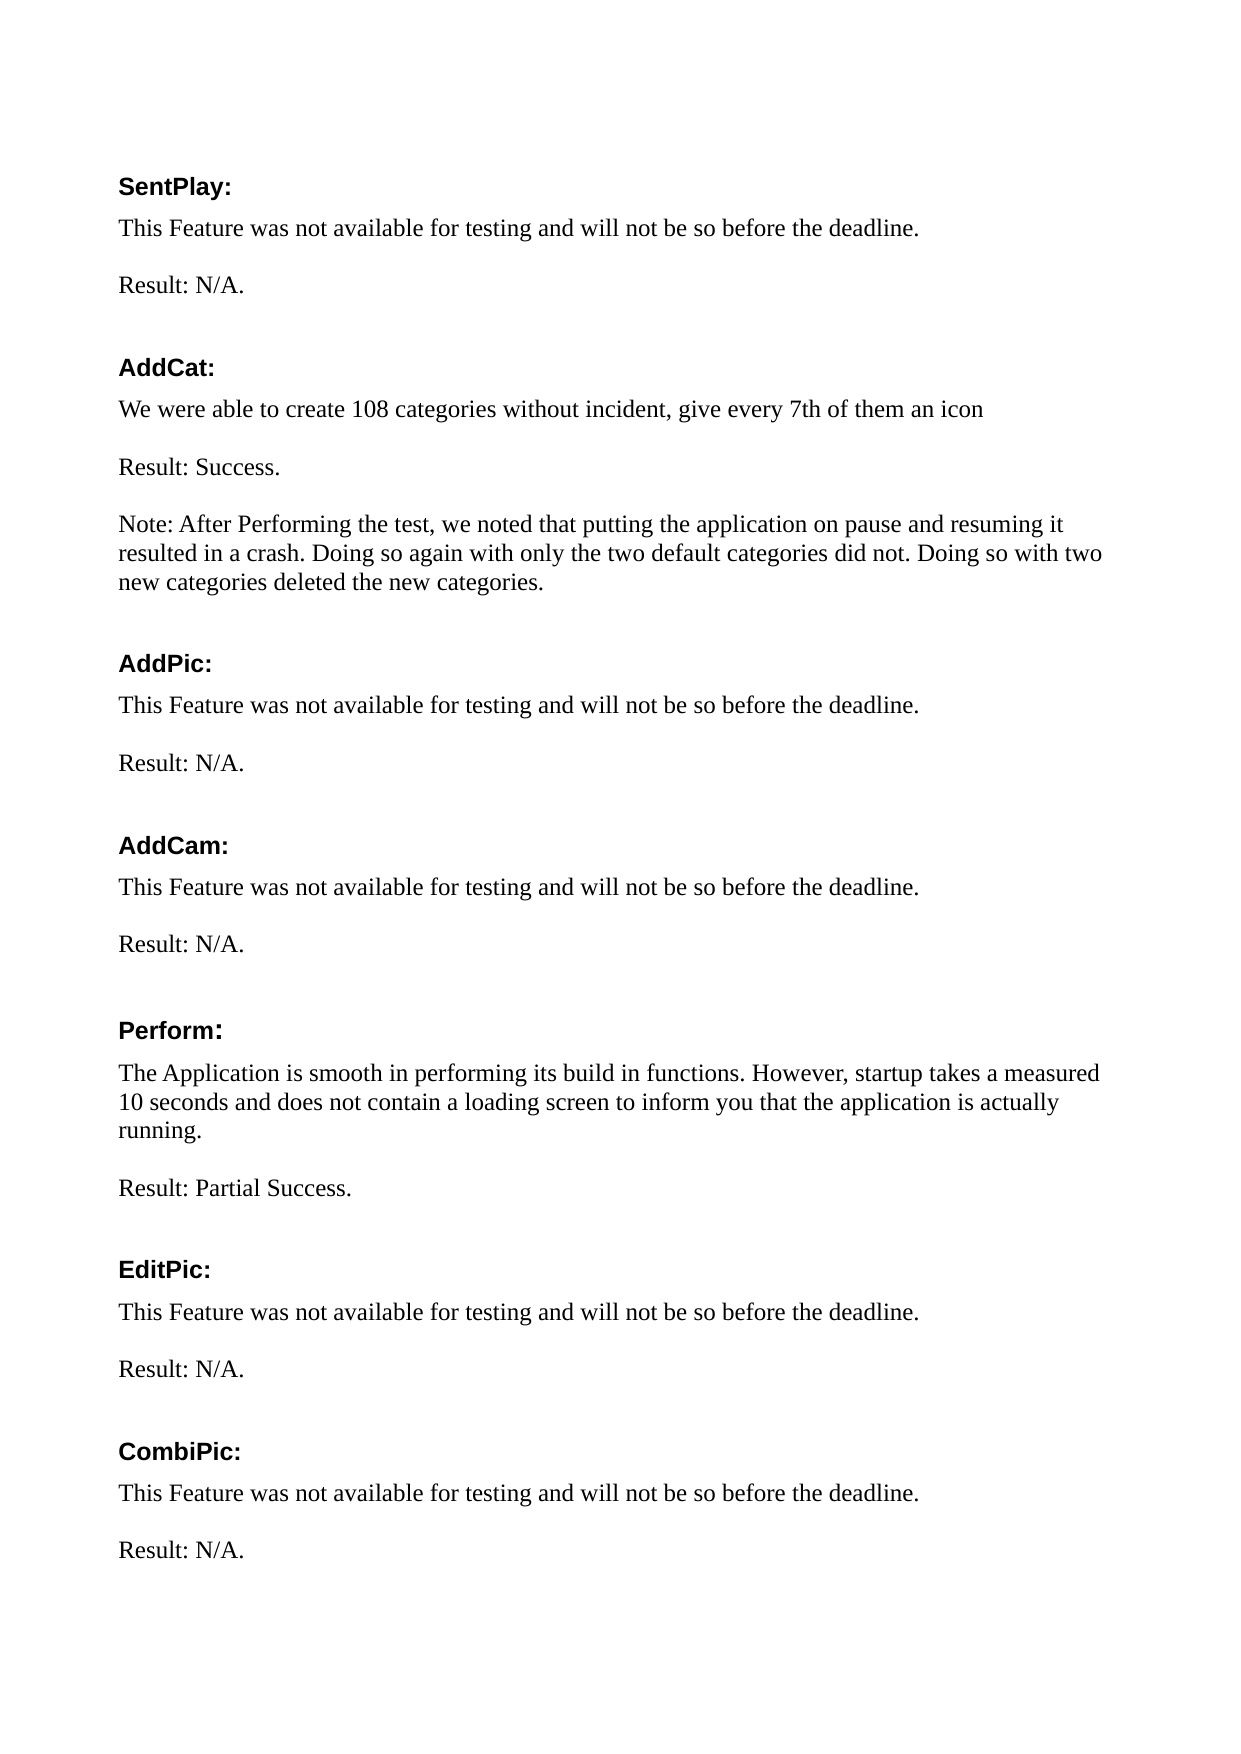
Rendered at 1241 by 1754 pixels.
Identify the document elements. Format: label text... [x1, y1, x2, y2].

text Note: After Performing the test, we noted that putting the application on pause and resuming it resulted in a crash. Doing so again with only the two default categories did not. Doing so with two new categories deleted the new categories. [118, 509, 1122, 596]
text Result: Success. [118, 452, 1122, 481]
subtitle AddPic: [118, 649, 1122, 678]
subtitle AddCat: [118, 353, 1122, 382]
subtitle EditPic: [118, 1255, 1122, 1284]
text This Feature was not available for testing and will not be so before the deadline. [118, 1478, 1122, 1507]
text We were able to create 108 categories without incident, give every 7th of them an icon [118, 394, 1122, 423]
text Result: N/A. [118, 1354, 1122, 1383]
text Result: N/A. [118, 1535, 1122, 1564]
text Result: N/A. [118, 929, 1122, 958]
text Result: Partial Success. [118, 1173, 1122, 1202]
subtitle Perform: [118, 1012, 1122, 1045]
text This Feature was not available for testing and will not be so before the deadline. [118, 691, 1122, 719]
text This Feature was not available for testing and will not be so before the deadline. [118, 213, 1122, 242]
text The Application is smooth in performing its build in functions. However, startup takes a measured 10 seconds and does not contain a loading screen to inform you that the application is actually running. [118, 1058, 1122, 1144]
text Result: N/A. [118, 271, 1122, 299]
text This Feature was not available for testing and will not be so before the deadline. [118, 872, 1122, 901]
text This Feature was not available for testing and will not be so before the deadline. [118, 1297, 1122, 1325]
subtitle CombiPic: [118, 1437, 1122, 1465]
subtitle SentPlay: [118, 172, 1122, 201]
subtitle AddCam: [118, 831, 1122, 859]
text Result: N/A. [118, 748, 1122, 777]
